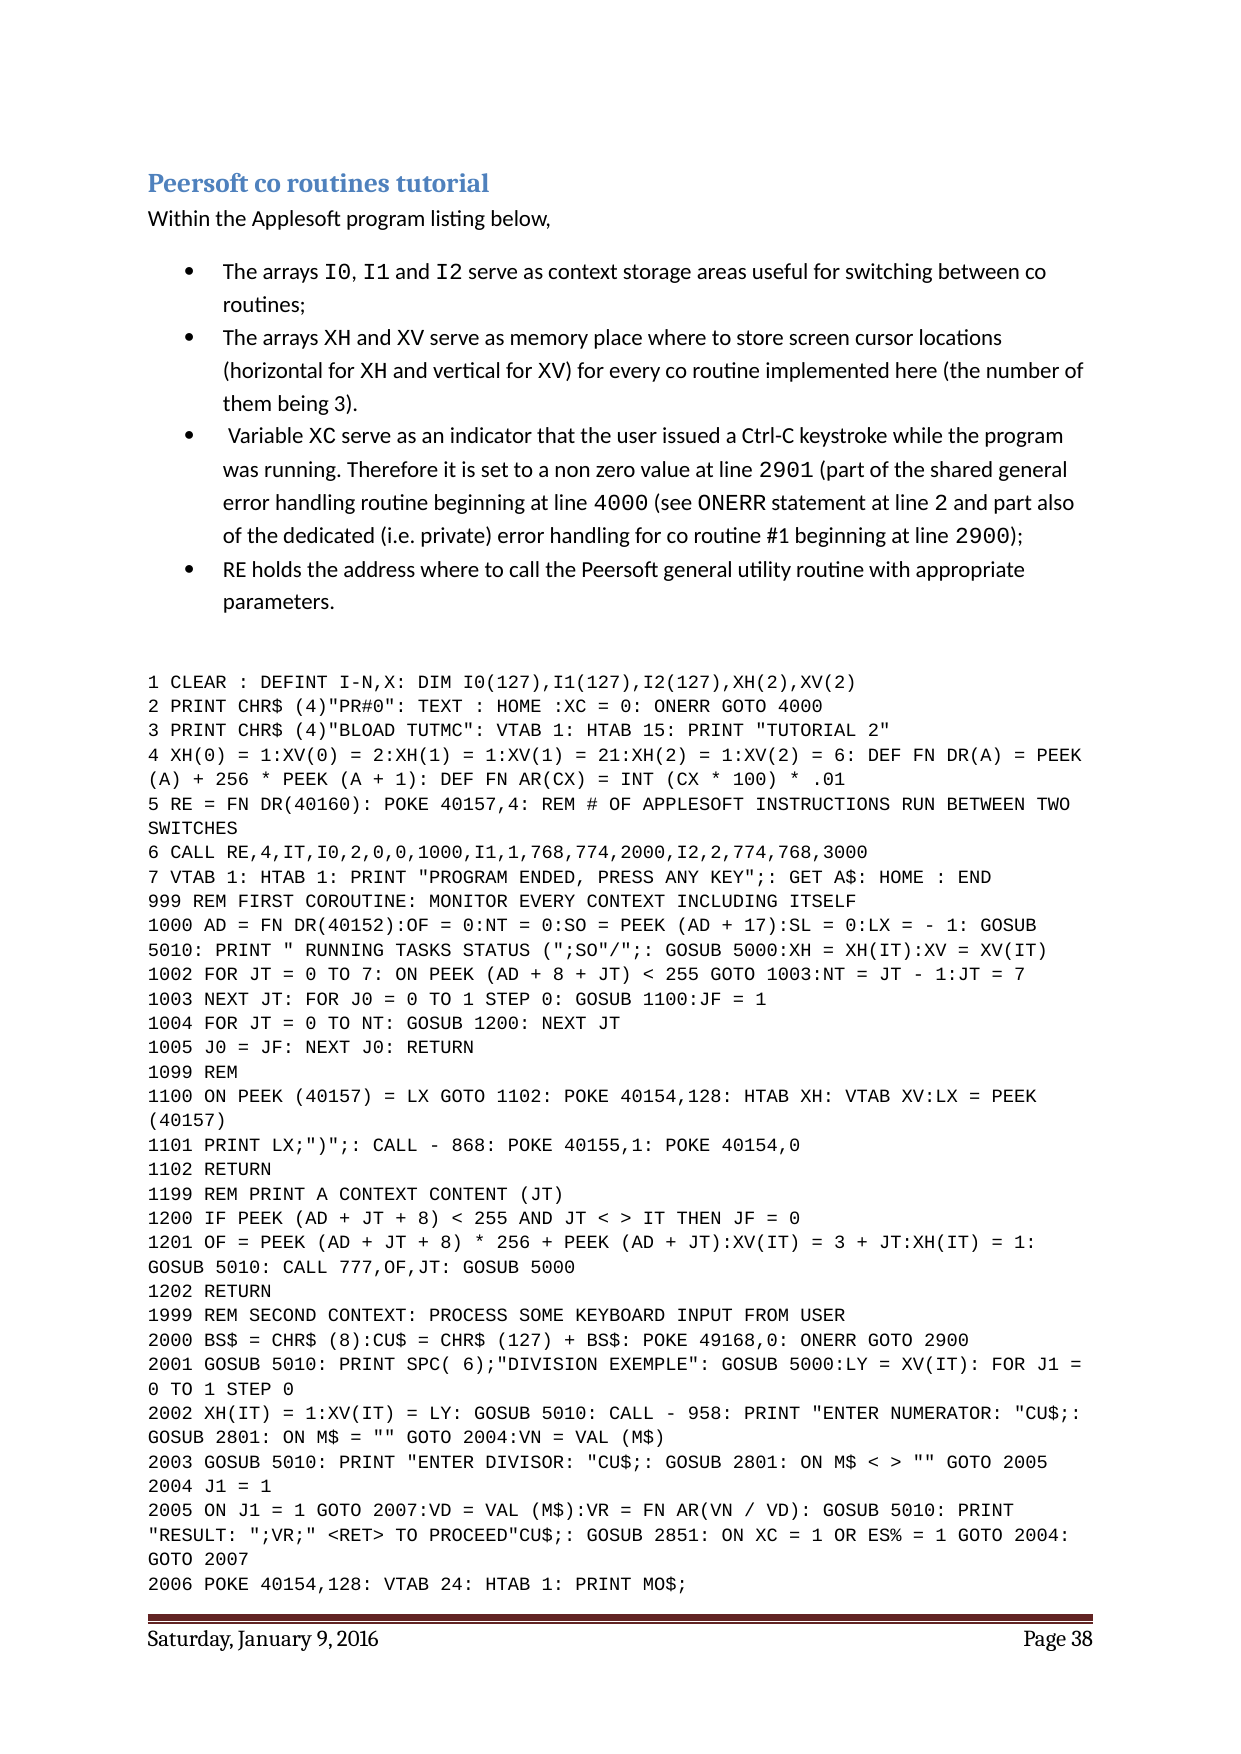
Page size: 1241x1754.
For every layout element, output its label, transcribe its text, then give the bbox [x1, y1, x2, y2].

text Within the Applesoft program listing below, [148, 204, 1093, 232]
list Variable XC serve as an indicator that the user issued a Ctrl-C keystroke while the program was running. Therefore it is set to a non zero value at line 2901 (part of the shared general error handling routine beginning at line 4000 (see ONERR statement at line 2 and part also of the dedicated (i.e. private) error handling for co routine #1 beginning at line 2900); [185, 422, 1093, 551]
subtitle Peersoft co routines tutorial [148, 168, 1093, 199]
list The arrays XH and XV serve as memory place where to store screen cursor locations (horizontal for XH and vertical for XV) for every co routine implemented here (the number of them being 3). [185, 323, 1093, 417]
list RE holds the address where to call the Peersoft general utility routine with appropriate parameters. [185, 555, 1093, 615]
text 1 CLEAR : DEFINT I-N,X: DIM I0(127),I1(127),I2(127),XH(2),XV(2) 2 PRINT CHR$ (4)"PR#0": TEXT : HOME :XC = 0: ONERR GOTO 4000 3 PRINT CHR$ (4)"BLOAD TUTMC": VTAB 1: HTAB 15: PRINT "TUTORIAL 2" 4 XH(0) = 1:XV(0) = 2:XH(1) = 1:XV(1) = 21:XH(2) = 1:XV(2) = 6: DEF FN DR(A) = PEEK (A) + 256 * PEEK (A + 1): DEF FN AR(CX) = INT (CX * 100) * .01 5 RE = FN DR(40160): POKE 40157,4: REM # OF APPLESOFT INSTRUCTIONS RUN BETWEEN TWO SWITCHES 6 CALL RE,4,IT,I0,2,0,0,1000,I1,1,768,774,2000,I2,2,774,768,3000 7 VTAB 1: HTAB 1: PRINT "PROGRAM ENDED, PRESS ANY KEY";: GET A$: HOME : END 999 REM FIRST COROUTINE: MONITOR EVERY CONTEXT INCLUDING ITSELF 1000 AD = FN DR(40152):OF = 0:NT = 0:SO = PEEK (AD + 17):SL = 0:LX = - 1: GOSUB 5010: PRINT " RUNNING TASKS STATUS (";SO"/";: GOSUB 5000:XH = XH(IT):XV = XV(IT) 1002 FOR JT = 0 TO 7: ON PEEK (AD + 8 + JT) < 255 GOTO 1003:NT = JT - 1:JT = 7 1003 NEXT JT: FOR J0 = 0 TO 1 STEP 0: GOSUB 1100:JF = 1 1004 FOR JT = 0 TO NT: GOSUB 1200: NEXT JT 1005 J0 = JF: NEXT J0: RETURN 1099 REM 1100 ON PEEK (40157) = LX GOTO 1102: POKE 40154,128: HTAB XH: VTAB XV:LX = PEEK (40157) 1101 PRINT LX;")";: CALL - 868: POKE 40155,1: POKE 40154,0 1102 RETURN 1199 REM PRINT A CONTEXT CONTENT (JT) 1200 IF PEEK (AD + JT + 8) < 255 AND JT < > IT THEN JF = 0 1201 OF = PEEK (AD + JT + 8) * 256 + PEEK (AD + JT):XV(IT) = 3 + JT:XH(IT) = 1: GOSUB 5010: CALL 777,OF,JT: GOSUB 5000 1202 RETURN 1999 REM SECOND CONTEXT: PROCESS SOME KEYBOARD INPUT FROM USER 2000 BS$ = CHR$ (8):CU$ = CHR$ (127) + BS$: POKE 49168,0: ONERR GOTO 2900 2001 GOSUB 5010: PRINT SPC( 6);"DIVISION EXEMPLE": GOSUB 5000:LY = XV(IT): FOR J1 = 0 TO 1 STEP 0 2002 XH(IT) = 1:XV(IT) = LY: GOSUB 5010: CALL - 958: PRINT "ENTER NUMERATOR: "CU$;: GOSUB 2801: ON M$ = "" GOTO 2004:VN = VAL (M$) 2003 GOSUB 5010: PRINT "ENTER DIVISOR: "CU$;: GOSUB 2801: ON M$ < > "" GOTO 2005 2004 J1 = 1 2005 ON J1 = 1 GOTO 2007:VD = VAL (M$):VR = FN AR(VN / VD): GOSUB 5010: PRINT "RESULT: ";VR;" <RET> TO PROCEED"CU$;: GOSUB 2851: ON XC = 1 OR ES% = 1 GOTO 2004: GOTO 2007 2006 POKE 40154,128: VTAB 24: HTAB 1: PRINT MO$; [148, 672, 1093, 1596]
list The arrays I0, I1 and I2 serve as context storage areas useful for switching between co routines; [185, 257, 1093, 318]
